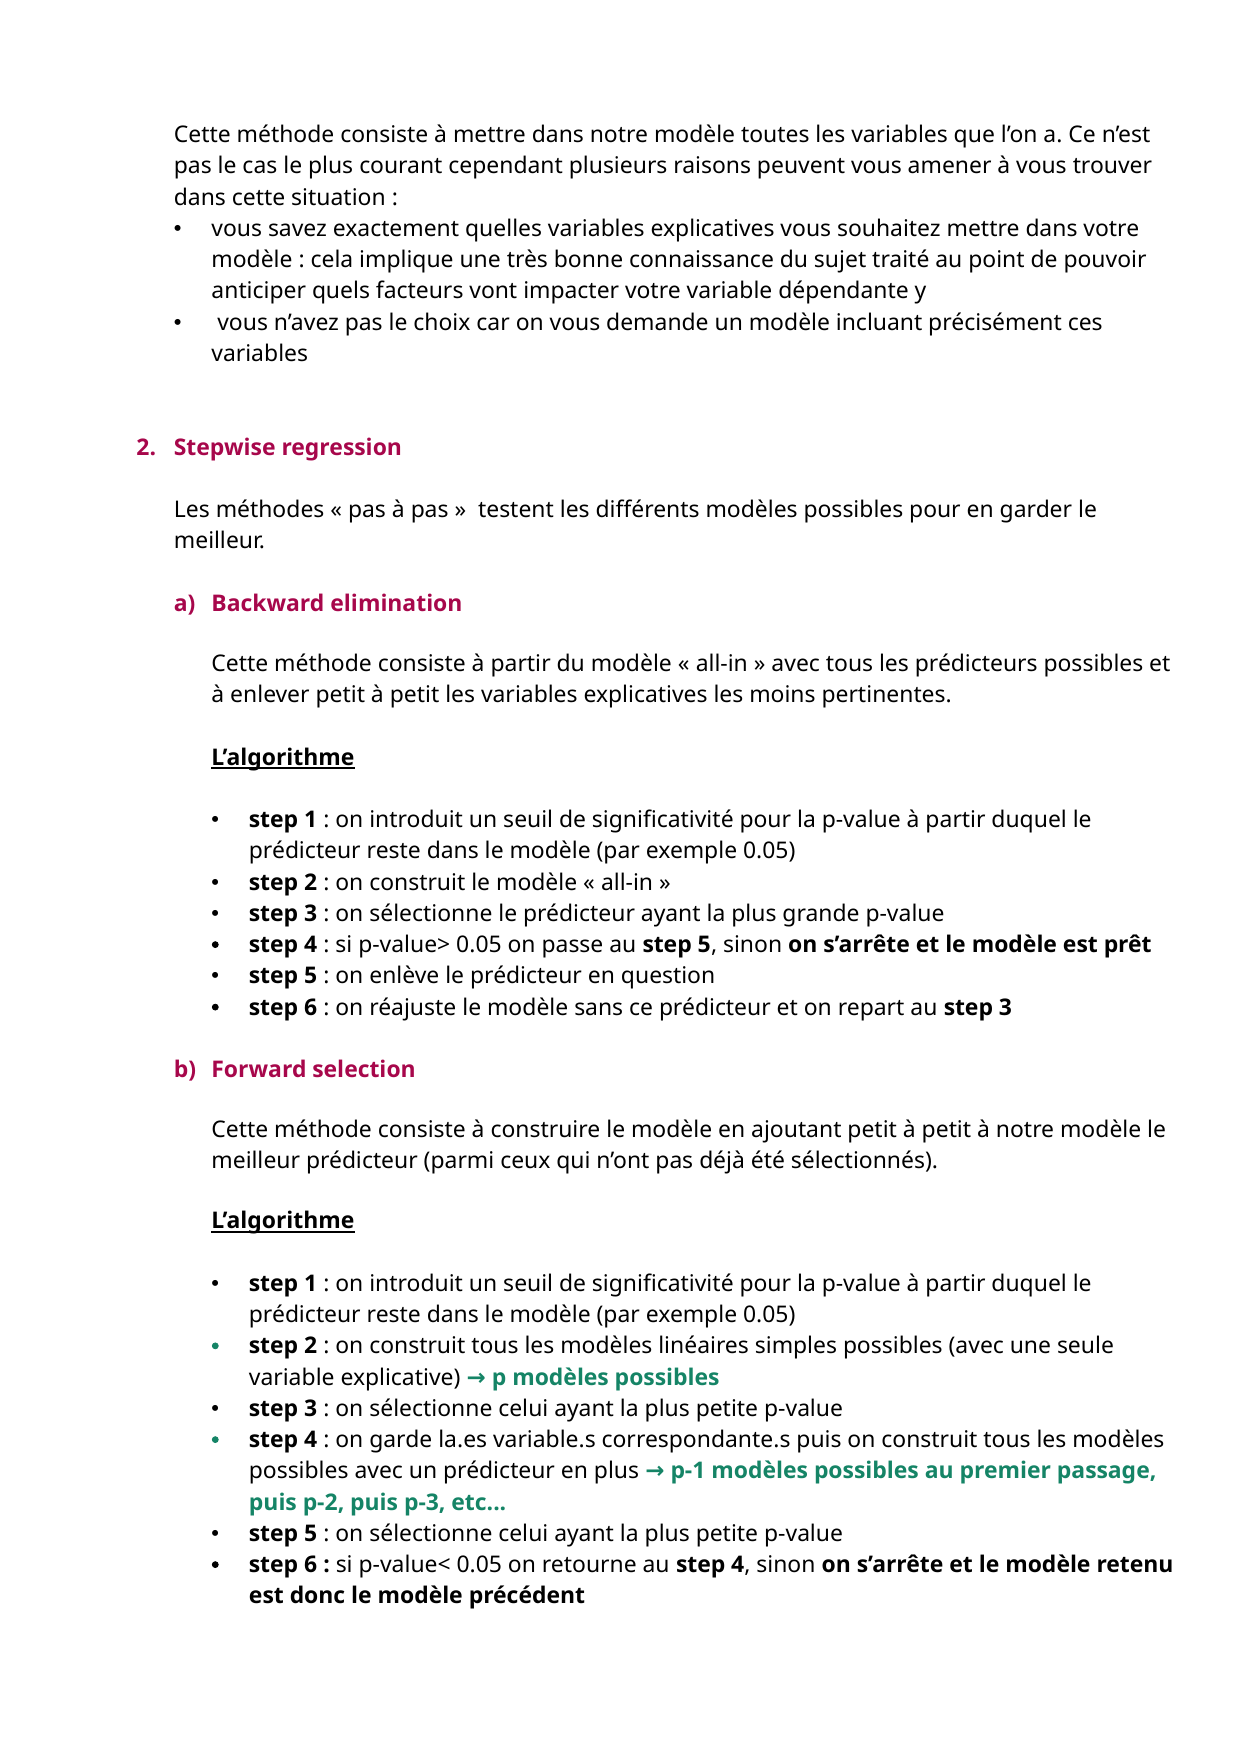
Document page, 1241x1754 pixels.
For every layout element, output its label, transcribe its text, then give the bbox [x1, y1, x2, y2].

list step 4 : si p-value> 0.05 on passe au step 5, sinon on s’arrête et le modèle est prêt [211, 928, 1184, 959]
list Les méthodes « pas à pas » testent les différents modèles possibles pour en garder le meilleur. [136, 493, 1184, 556]
list Cette méthode consiste à partir du modèle « all-in » avec tous les prédicteurs possibles et à enlever petit à petit les variables explicatives les moins pertinentes. [174, 647, 1184, 741]
list step 2 : on construit le modèle « all-in » [211, 866, 1184, 897]
list step 3 : on sélectionne le prédicteur ayant la plus grande p-value [211, 897, 1184, 928]
list step 5 : on enlève le prédicteur en question [211, 959, 1184, 991]
list step 3 : on sélectionne celui ayant la plus petite p-value [211, 1392, 1184, 1423]
list step 6 : si p-value< 0.05 on retourne au step 4, sinon on s’arrête et le modèle retenu est donc le modèle précédent [211, 1548, 1184, 1611]
list L’algorithme [174, 741, 1184, 772]
list vous n’avez pas le choix car on vous demande un modèle incluant précisément ces variables [174, 306, 1184, 368]
list Cette méthode consiste à construire le modèle en ajoutant petit à petit à notre modèle le meilleur prédicteur (parmi ceux qui n’ont pas déjà été sélectionnés). [174, 1113, 1184, 1204]
list step 6 : on réajuste le modèle sans ce prédicteur et on repart au step 3 [211, 991, 1184, 1022]
list vous savez exactement quelles variables explicatives vous souhaitez mettre dans votre modèle : cela implique une très bonne connaissance du sujet traité au point de pouvoir anticiper quels facteurs vont impacter votre variable dépendante y [174, 212, 1184, 306]
list step 1 : on introduit un seuil de significativité pour la p-value à partir duquel le prédicteur reste dans le modèle (par exemple 0.05) [211, 1267, 1184, 1329]
list Backward elimination [174, 587, 1184, 618]
list Cette méthode consiste à mettre dans notre modèle toutes les variables que l’on a. Ce n’est pas le cas le plus courant cependant plusieurs raisons peuvent vous amener à vous trouver dans cette situation : [136, 118, 1184, 212]
list step 1 : on introduit un seuil de significativité pour la p-value à partir duquel le prédicteur reste dans le modèle (par exemple 0.05) [211, 803, 1184, 866]
list Stepwise regression [136, 431, 1184, 462]
list Forward selection [174, 1053, 1184, 1084]
list step 4 : on garde la.es variable.s correspondante.s puis on construit tous les modèles possibles avec un prédicteur en plus → p-1 modèles possibles au premier passage, puis p-2, puis p-3, etc... [211, 1423, 1184, 1517]
list step 2 : on construit tous les modèles linéaires simples possibles (avec une seule variable explicative) → p modèles possibles [211, 1329, 1184, 1392]
list step 5 : on sélectionne celui ayant la plus petite p-value [211, 1517, 1184, 1548]
list L’algorithme [174, 1204, 1184, 1236]
